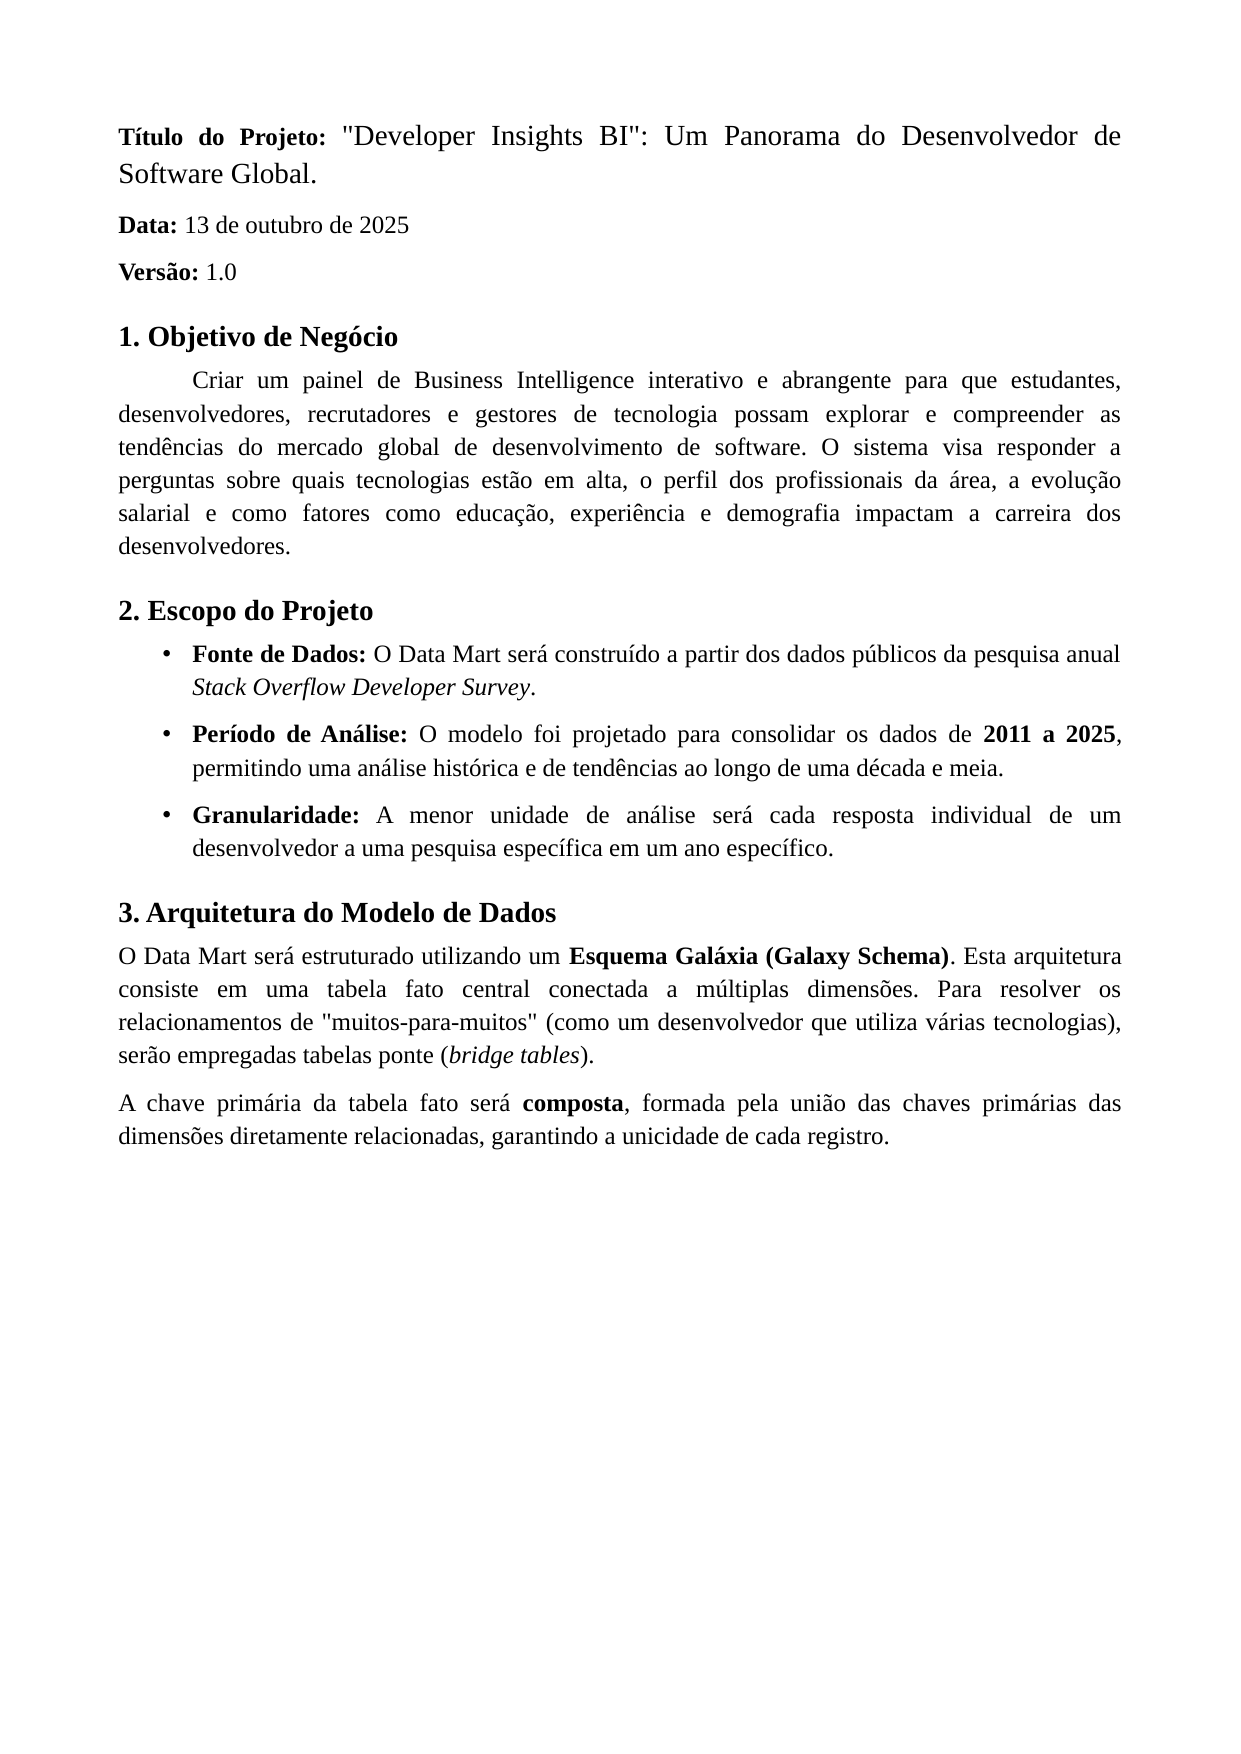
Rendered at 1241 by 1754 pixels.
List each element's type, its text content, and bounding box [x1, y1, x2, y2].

list Período de Análise: O modelo foi projetado para consolidar os dados de 2011 a 2025, permitindo uma análise histórica e de tendências ao longo de uma década e meia. [162, 719, 1122, 781]
list Granularidade: A menor unidade de análise será cada resposta individual de um desenvolvedor a uma pesquisa específica em um ano específico. [162, 800, 1122, 862]
text Data: 13 de outubro de 2025 [118, 210, 1122, 238]
text Criar um painel de Business Intelligence interativo e abrangente para que estudantes, desenvolvedores, recrutadores e gestores de tecnologia possam explorar e compreender as tendências do mercado global de desenvolvimento de software. O sistema visa responder a perguntas sobre quais tecnologias estão em alta, o perfil dos profissionais da área, a evolução salarial e como fatores como educação, experiência e demografia impactam a carreira dos desenvolvedores. [118, 366, 1122, 559]
text A chave primária da tabela fato será composta, formada pela união das chaves primárias das dimensões diretamente relacionadas, garantindo a unicidade de cada registro. [118, 1088, 1122, 1150]
subtitle 1. Objetivo de Negócio [118, 319, 1122, 353]
subtitle 2. Escopo do Projeto [118, 593, 1122, 626]
list Fonte de Dados: O Data Mart será construído a partir dos dados públicos da pesquisa anual Stack Overflow Developer Survey. [162, 639, 1122, 701]
text O Data Mart será estruturado utilizando um Esquema Galáxia (Galaxy Schema). Esta arquitetura consiste em uma tabela fato central conectada a múltiplas dimensões. Para resolver os relacionamentos de "muitos-para-muitos" (como um desenvolvedor que utiliza várias tecnologias), serão empregadas tabelas ponte (bridge tables). [118, 941, 1122, 1069]
text Versão: 1.0 [118, 257, 1122, 286]
text Título do Projeto: "Developer Insights BI": Um Panorama do Desenvolvedor de Software Global. [118, 118, 1122, 190]
subtitle 3. Arquitetura do Modelo de Dados [118, 895, 1122, 929]
